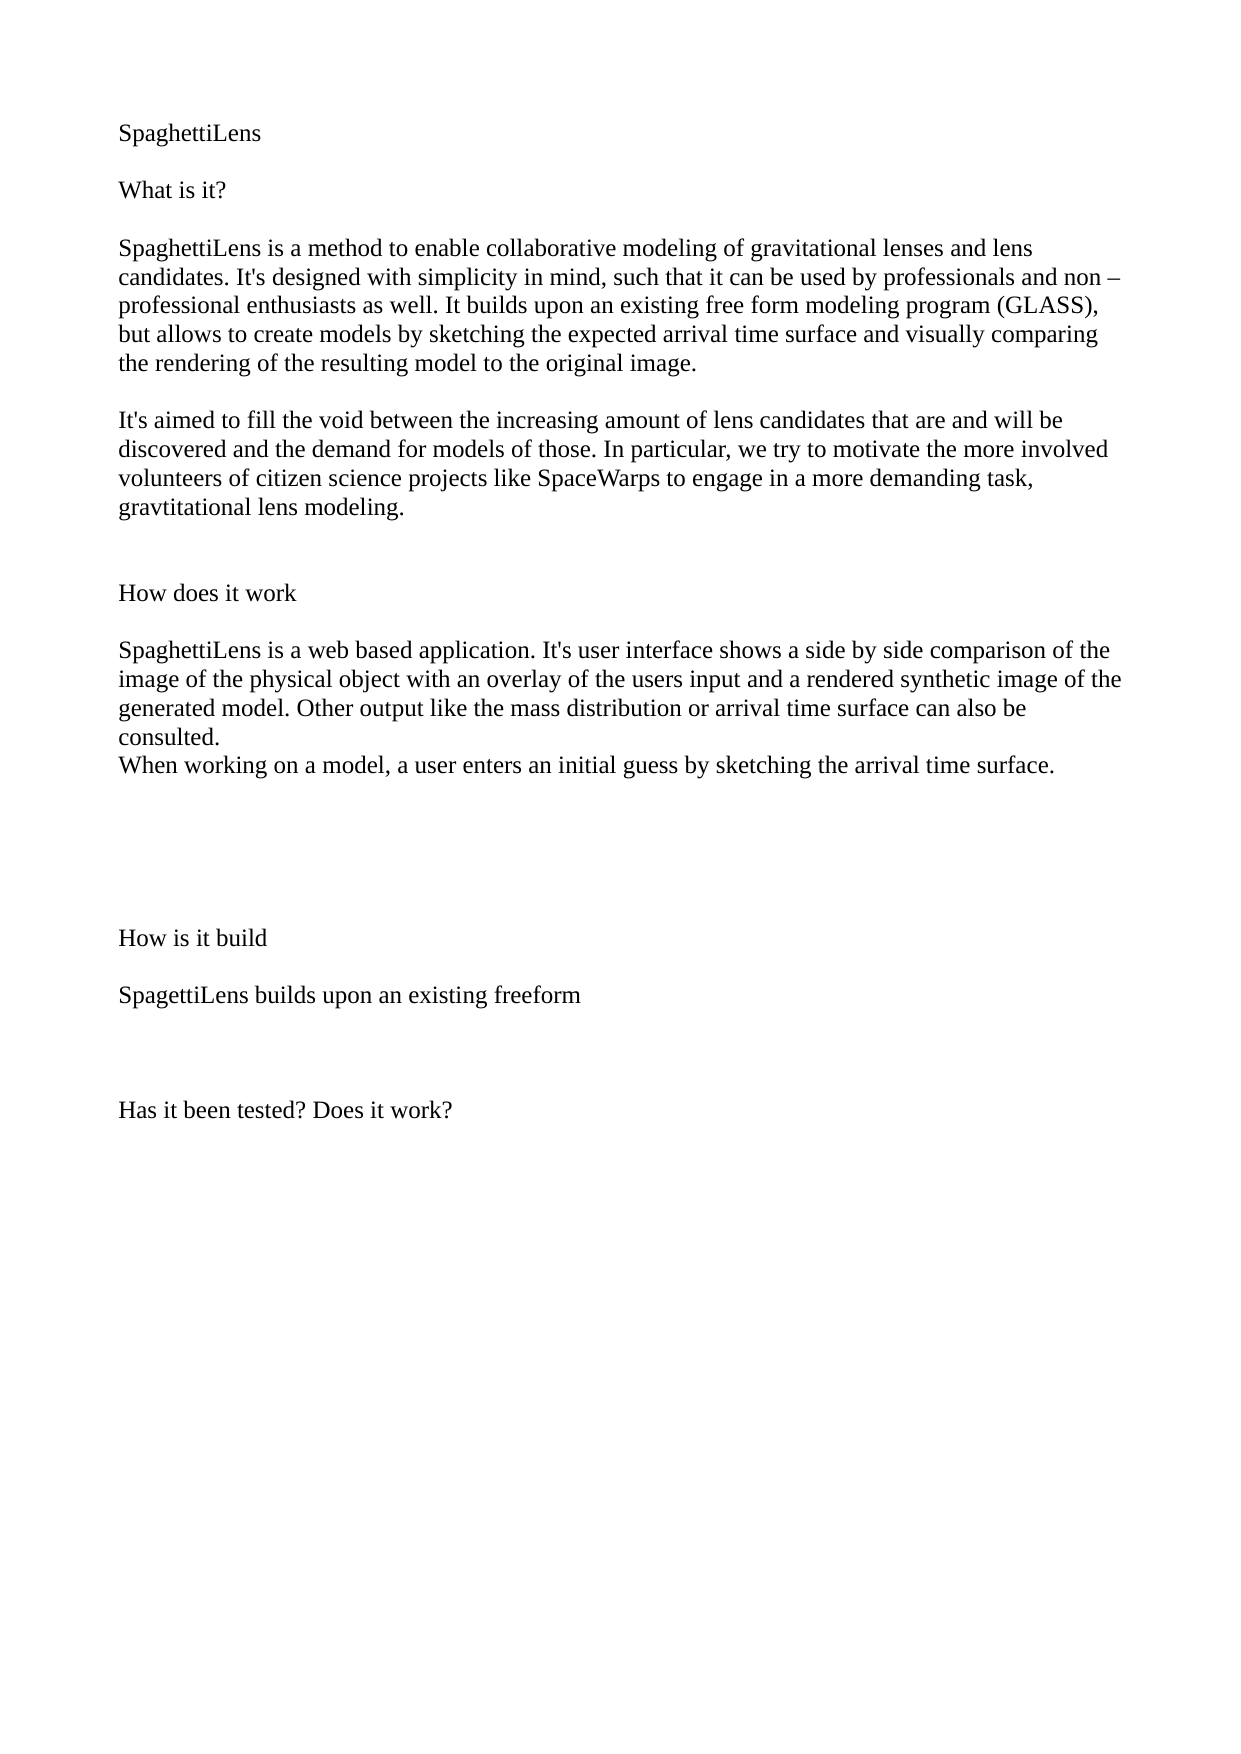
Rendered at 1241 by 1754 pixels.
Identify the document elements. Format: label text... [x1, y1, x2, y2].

text How does it work [118, 578, 1122, 607]
text What is it? [118, 176, 1122, 204]
text How is it build [118, 923, 1122, 952]
text SpagettiLens builds upon an existing freeform [118, 981, 1122, 1009]
text SpaghettiLens [118, 118, 1122, 147]
text Has it been tested? Does it work? [118, 1096, 1122, 1124]
text SpaghettiLens is a method to enable collaborative modeling of gravitational lenses and lens candidates. It's designed with simplicity in mind, such that it can be used by professionals and non – professional enthusiasts as well. It builds upon an existing free form modeling program (GLASS), but allows to create models by sketching the expected arrival time surface and visually comparing the rendering of the resulting model to the original image. [118, 233, 1122, 377]
text SpaghettiLens is a web based application. It's user interface shows a side by side comparison of the image of the physical object with an overlay of the users input and a rendered synthetic image of the generated model. Other output like the mass distribution or arrival time surface can also be consulted. [118, 636, 1122, 751]
text It's aimed to fill the void between the increasing amount of lens candidates that are and will be discovered and the demand for models of those. In particular, we try to motivate the more involved volunteers of citizen science projects like SpaceWarps to engage in a more demanding task, gravtitational lens modeling. [118, 406, 1122, 521]
text When working on a model, a user enters an initial guess by sketching the arrival time surface. [118, 751, 1122, 779]
